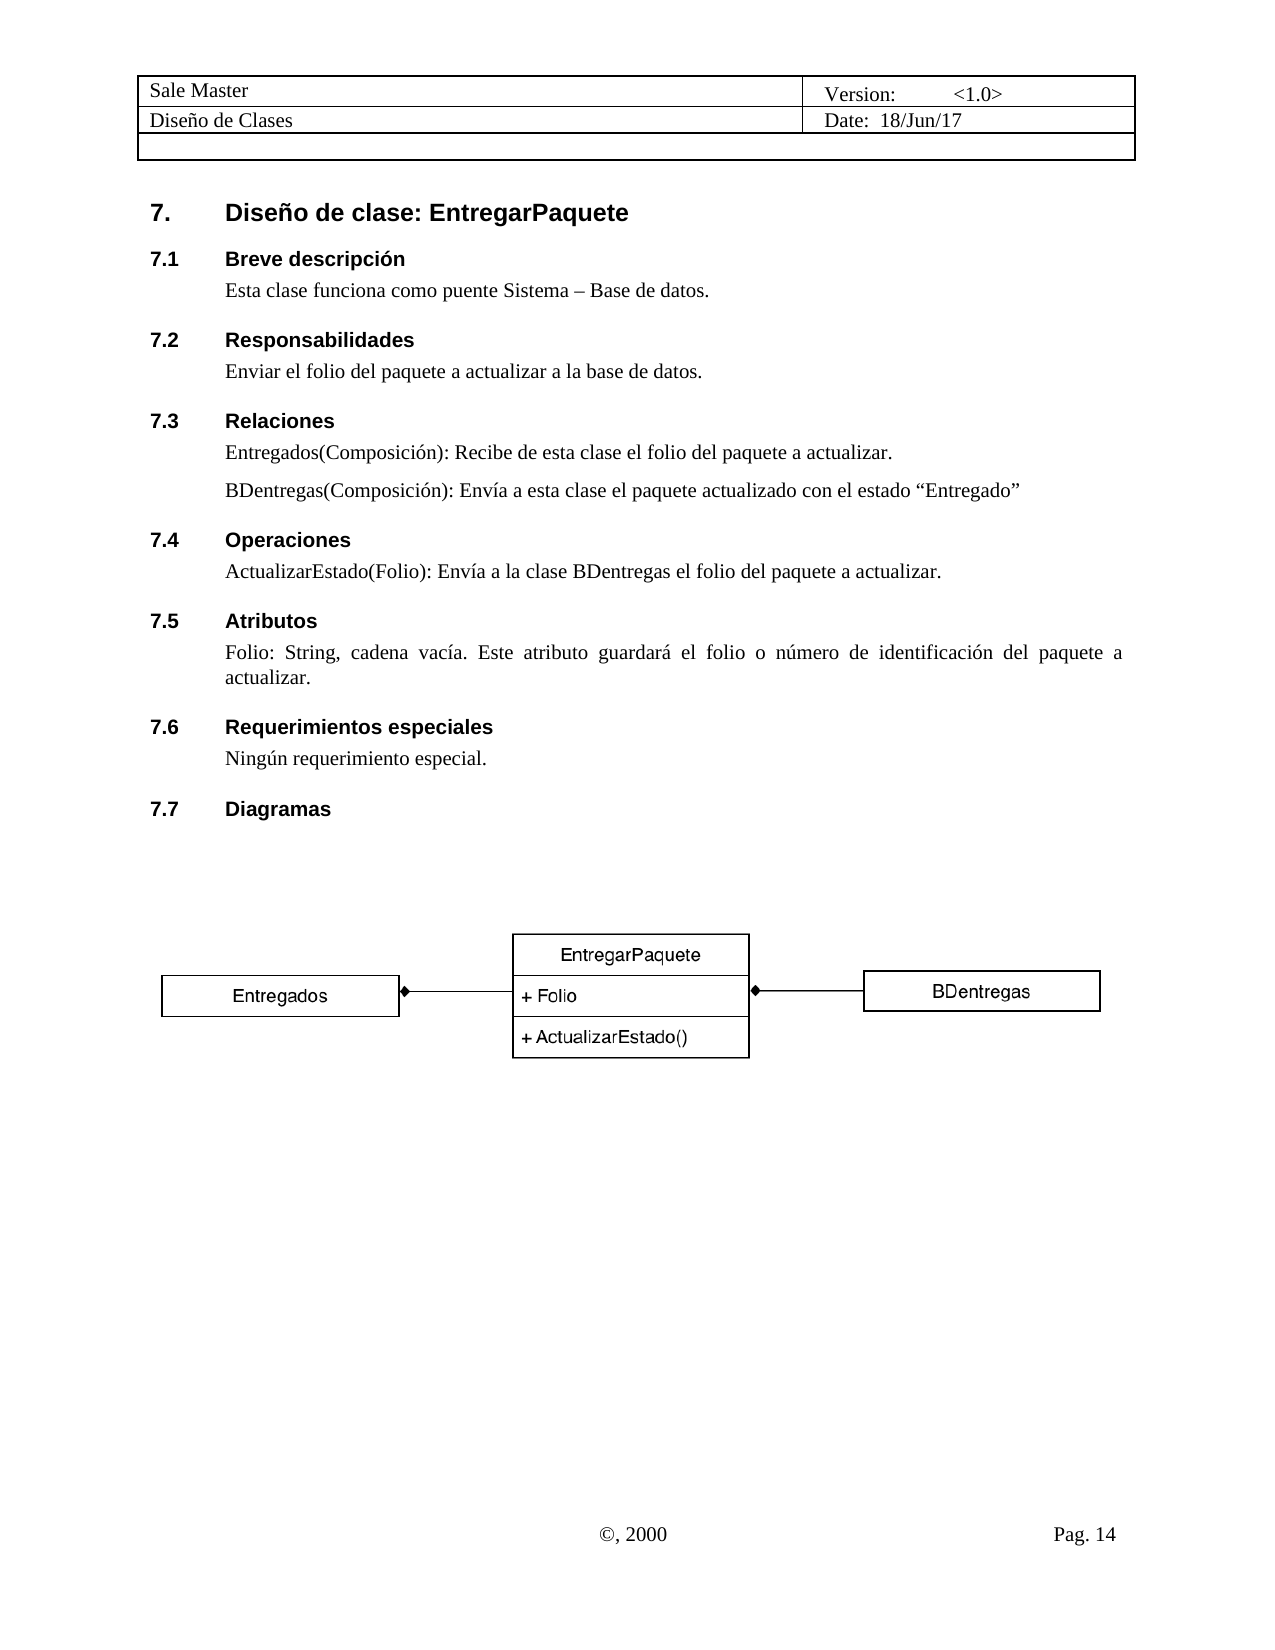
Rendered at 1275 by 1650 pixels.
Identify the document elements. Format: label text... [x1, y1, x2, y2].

subtitle Operaciones [150, 527, 1125, 552]
picture [150, 826, 1125, 1224]
subtitle Responsabilidades [150, 327, 1125, 352]
subtitle Requerimientos especiales [150, 714, 1125, 739]
text ActualizarEstado(Folio): Envía a la clase BDentregas el folio del paquete a actualizar. [150, 558, 1125, 583]
subtitle Diagramas [150, 795, 1125, 820]
text Enviar el folio del paquete a actualizar a la base de datos. [225, 358, 1125, 383]
subtitle Relaciones [150, 408, 1125, 433]
text Entregados(Composición): Recibe de esta clase el folio del paquete a actualizar. [225, 439, 1125, 464]
text BDentregas(Composición): Envía a esta clase el paquete actualizado con el estado “Entregado” [225, 477, 1125, 502]
text Ningún requerimiento especial. [225, 745, 1125, 770]
subtitle Breve descripción [150, 245, 1125, 270]
text Folio: String, cadena vacía. Este atributo guardará el folio o número de identificación del paquete a actualizar. [225, 639, 1125, 689]
subtitle Atributos [150, 608, 1125, 633]
subtitle Diseño de clase: EntregarPaquete [150, 198, 1125, 227]
text Esta clase funciona como puente Sistema – Base de datos. [225, 277, 1125, 302]
